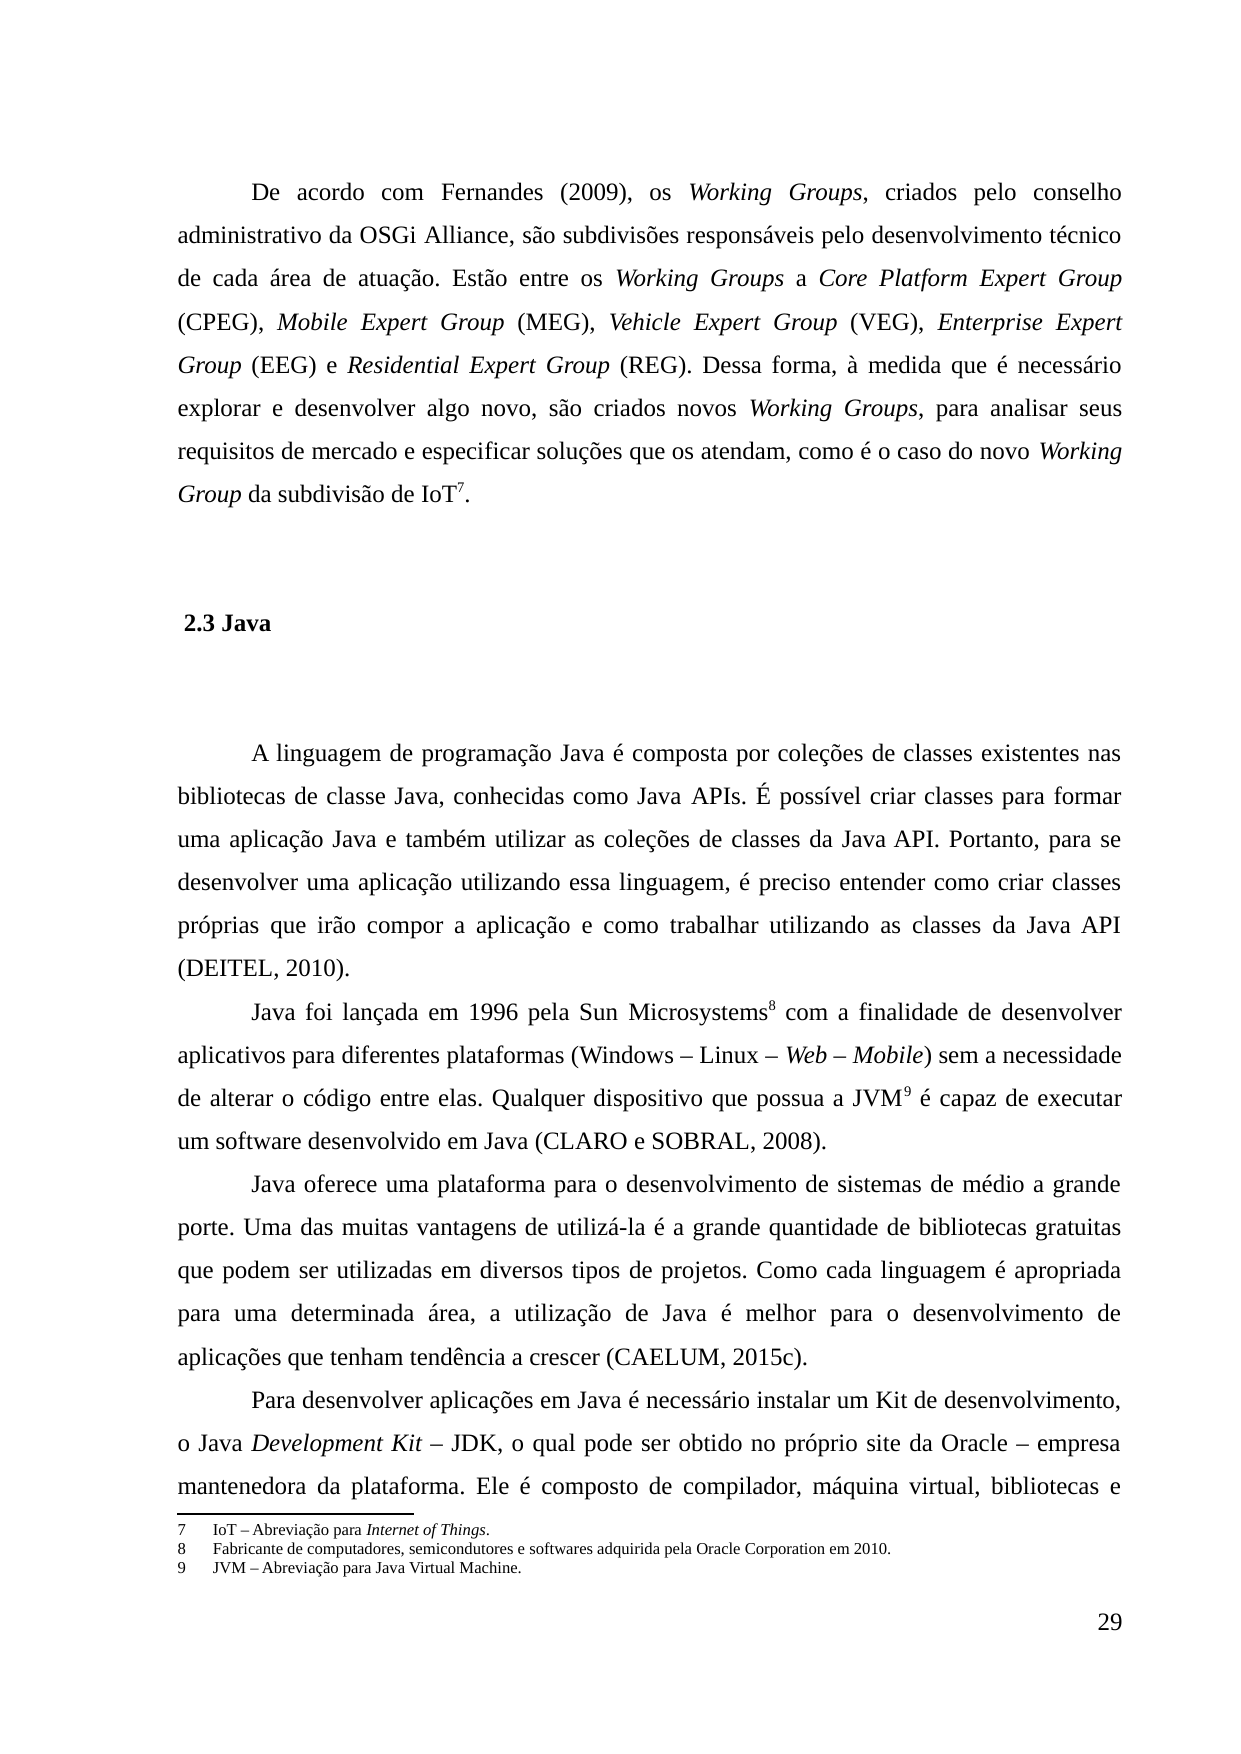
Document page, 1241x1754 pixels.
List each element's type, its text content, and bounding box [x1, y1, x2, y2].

text Java oferece uma plataforma para o desenvolvimento de sistemas de médio a grande porte. Uma das muitas vantagens de utilizá-la é a grande quantidade de bibliotecas gratuitas que podem ser utilizadas em diversos tipos de projetos. Como cada linguagem é apropriada para uma determinada área, a utilização de Java é melhor para o desenvolvimento de aplicações que tenham tendência a crescer (CAELUM, 2015c). [177, 1169, 1122, 1370]
text A linguagem de programação Java é composta por coleções de classes existentes nas bibliotecas de classe Java, conhecidas como Java APIs. É possível criar classes para formar uma aplicação Java e também utilizar as coleções de classes da Java API. Portanto, para se desenvolver uma aplicação utilizando essa linguagem, é preciso entender como criar classes próprias que irão compor a aplicação e como trabalhar utilizando as classes da Java API (DEITEL, 2010). [177, 738, 1122, 982]
text IoT – Abreviação para Internet of Things. [177, 1519, 1122, 1539]
text Java foi lançada em 1996 pela Sun Microsystems com a finalidade de desenvolver aplicativos para diferentes plataformas (Windows – Linux – Web – Mobile) sem a necessidade de alterar o código entre elas. Qualquer dispositivo que possua a JVM é capaz de executar um software desenvolvido em Java (CLARO e SOBRAL, 2008). [177, 997, 1122, 1155]
subtitle Java [177, 608, 1122, 637]
text Fabricante de computadores, semicondutores e softwares adquirida pela Oracle Corporation em 2010. [177, 1539, 1122, 1558]
text JVM – Abreviação para Java Virtual Machine. [177, 1558, 1122, 1577]
text De acordo com Fernandes (2009), os Working Groups, criados pelo conselho administrativo da OSGi Alliance, são subdivisões responsáveis pelo desenvolvimento técnico de cada área de atuação. Estão entre os Working Groups a Core Platform Expert Group (CPEG), Mobile Expert Group (MEG), Vehicle Expert Group (VEG), Enterprise Expert Group (EEG) e Residential Expert Group (REG). Dessa forma, à medida que é necessário explorar e desenvolver algo novo, são criados novos Working Groups, para analisar seus requisitos de mercado e especificar soluções que os atendam, como é o caso do novo Working Group da subdivisão de IoT. [177, 177, 1122, 508]
text Para desenvolver aplicações em Java é necessário instalar um Kit de desenvolvimento, o Java Development Kit – JDK, o qual pode ser obtido no próprio site da Oracle – empresa mantenedora da plataforma. Ele é composto de compilador, máquina virtual, bibliotecas e [177, 1385, 1122, 1500]
